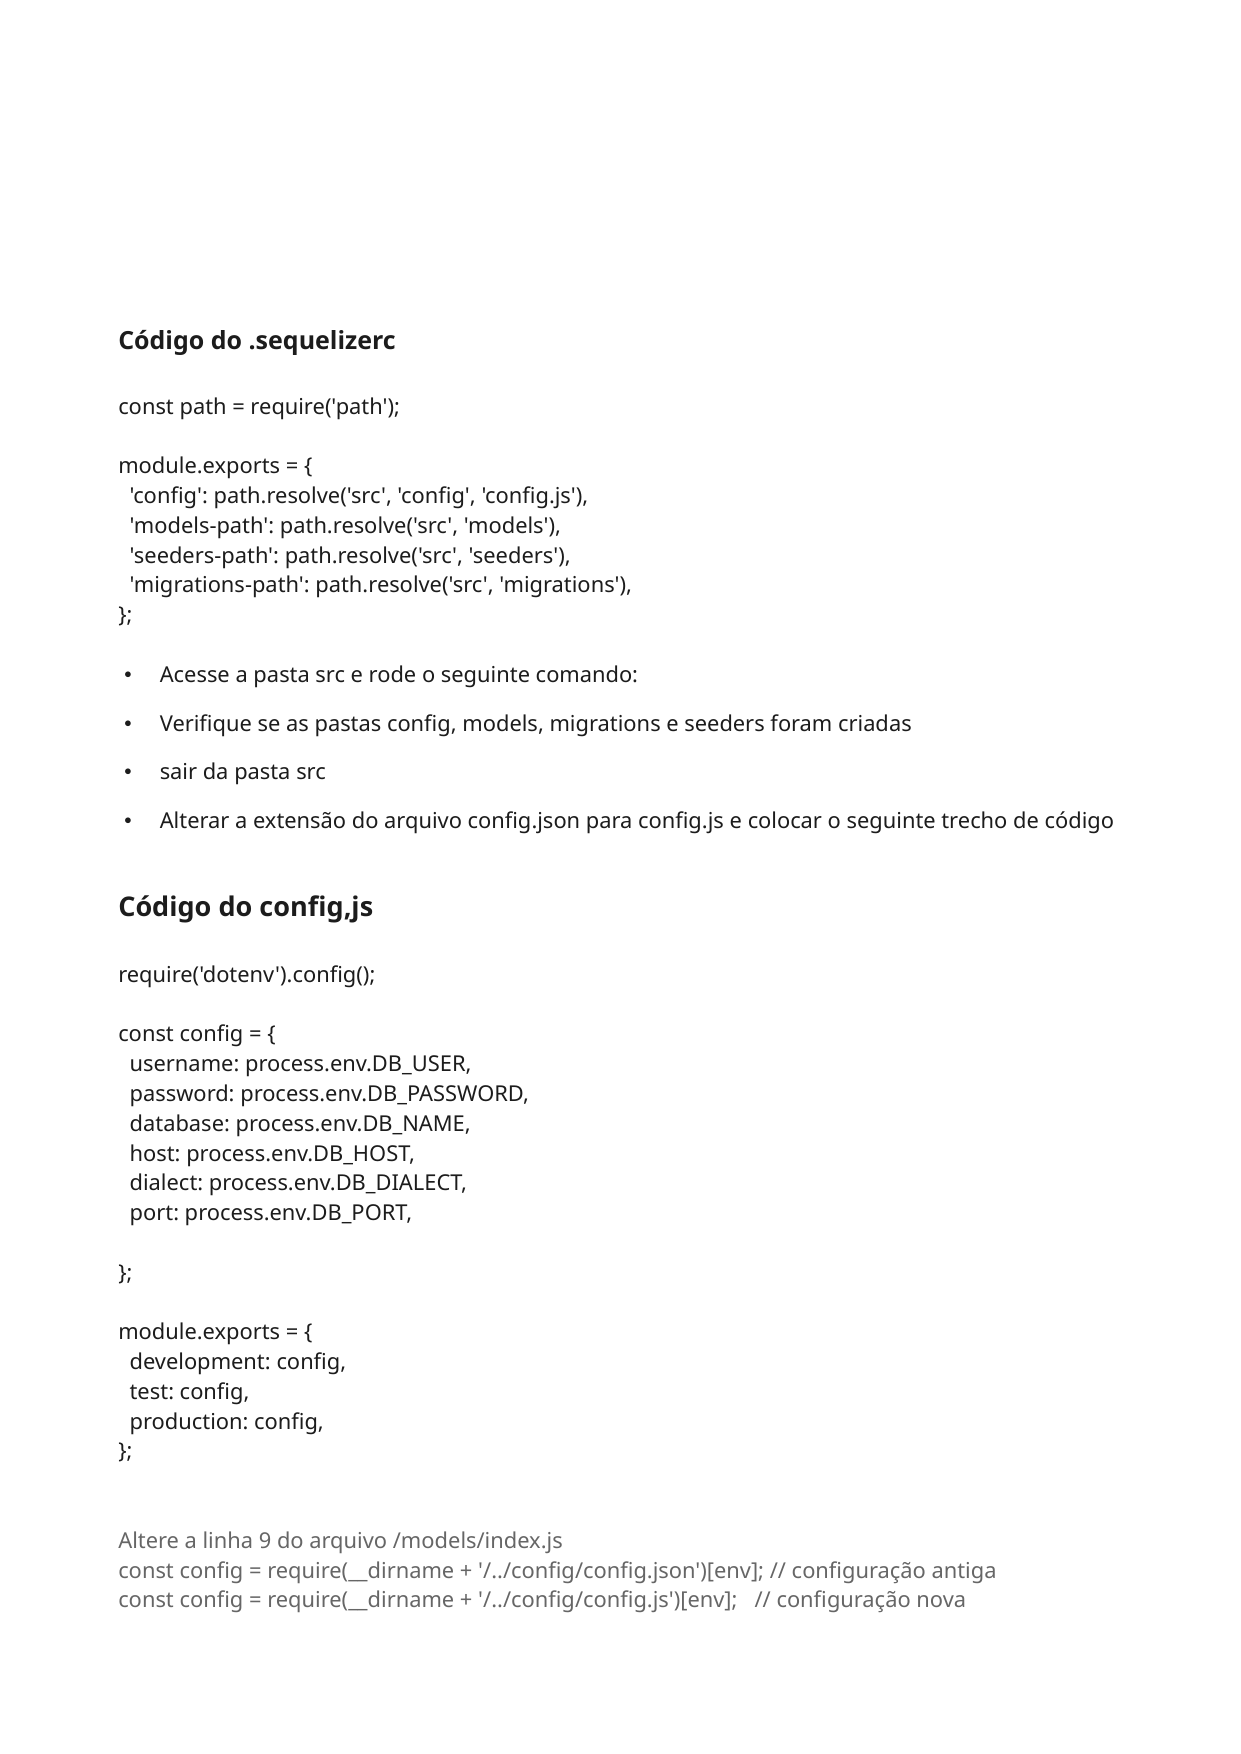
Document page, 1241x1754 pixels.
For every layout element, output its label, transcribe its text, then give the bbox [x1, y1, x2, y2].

list Verifique se as pastas config, models, migrations e seeders foram criadas [124, 707, 1122, 737]
text const config = require(__dirname + '/../config/config.json')[env]; // configuração antiga [118, 1554, 1122, 1584]
text Código do .sequelizerc [118, 322, 1122, 357]
text module.exports = { [118, 450, 1122, 480]
text Código do config,js [118, 888, 1122, 925]
text host: process.env.DB_HOST, [118, 1137, 1122, 1167]
list Acesse a pasta src e rode o seguinte comando: [124, 659, 1122, 688]
text }; [118, 1257, 1122, 1286]
text module.exports = { [118, 1316, 1122, 1346]
text const path = require('path'); [118, 391, 1122, 420]
text require('dotenv').config(); [118, 959, 1122, 988]
text development: config, [118, 1346, 1122, 1376]
text }; [118, 599, 1122, 629]
text Altere a linha 9 do arquivo /models/index.js [118, 1525, 1122, 1554]
text 'migrations-path': path.resolve('src', 'migrations'), [118, 569, 1122, 599]
text 'models-path': path.resolve('src', 'models'), [118, 510, 1122, 539]
text username: process.env.DB_USER, [118, 1048, 1122, 1078]
text dialect: process.env.DB_DIALECT, [118, 1167, 1122, 1197]
text test: config, [118, 1376, 1122, 1406]
text production: config, [118, 1406, 1122, 1435]
list Alterar a extensão do arquivo config.json para config.js e colocar o seguinte trecho de código [124, 805, 1122, 835]
text }; [118, 1435, 1122, 1465]
text database: process.env.DB_NAME, [118, 1108, 1122, 1137]
text 'config': path.resolve('src', 'config', 'config.js'), [118, 480, 1122, 510]
text const config = { [118, 1018, 1122, 1048]
list sair da pasta src [124, 756, 1122, 786]
text password: process.env.DB_PASSWORD, [118, 1078, 1122, 1108]
text port: process.env.DB_PORT, [118, 1197, 1122, 1227]
text 'seeders-path': path.resolve('src', 'seeders'), [118, 539, 1122, 569]
text const config = require(__dirname + '/../config/config.js')[env]; // configuração nova [118, 1584, 1122, 1614]
